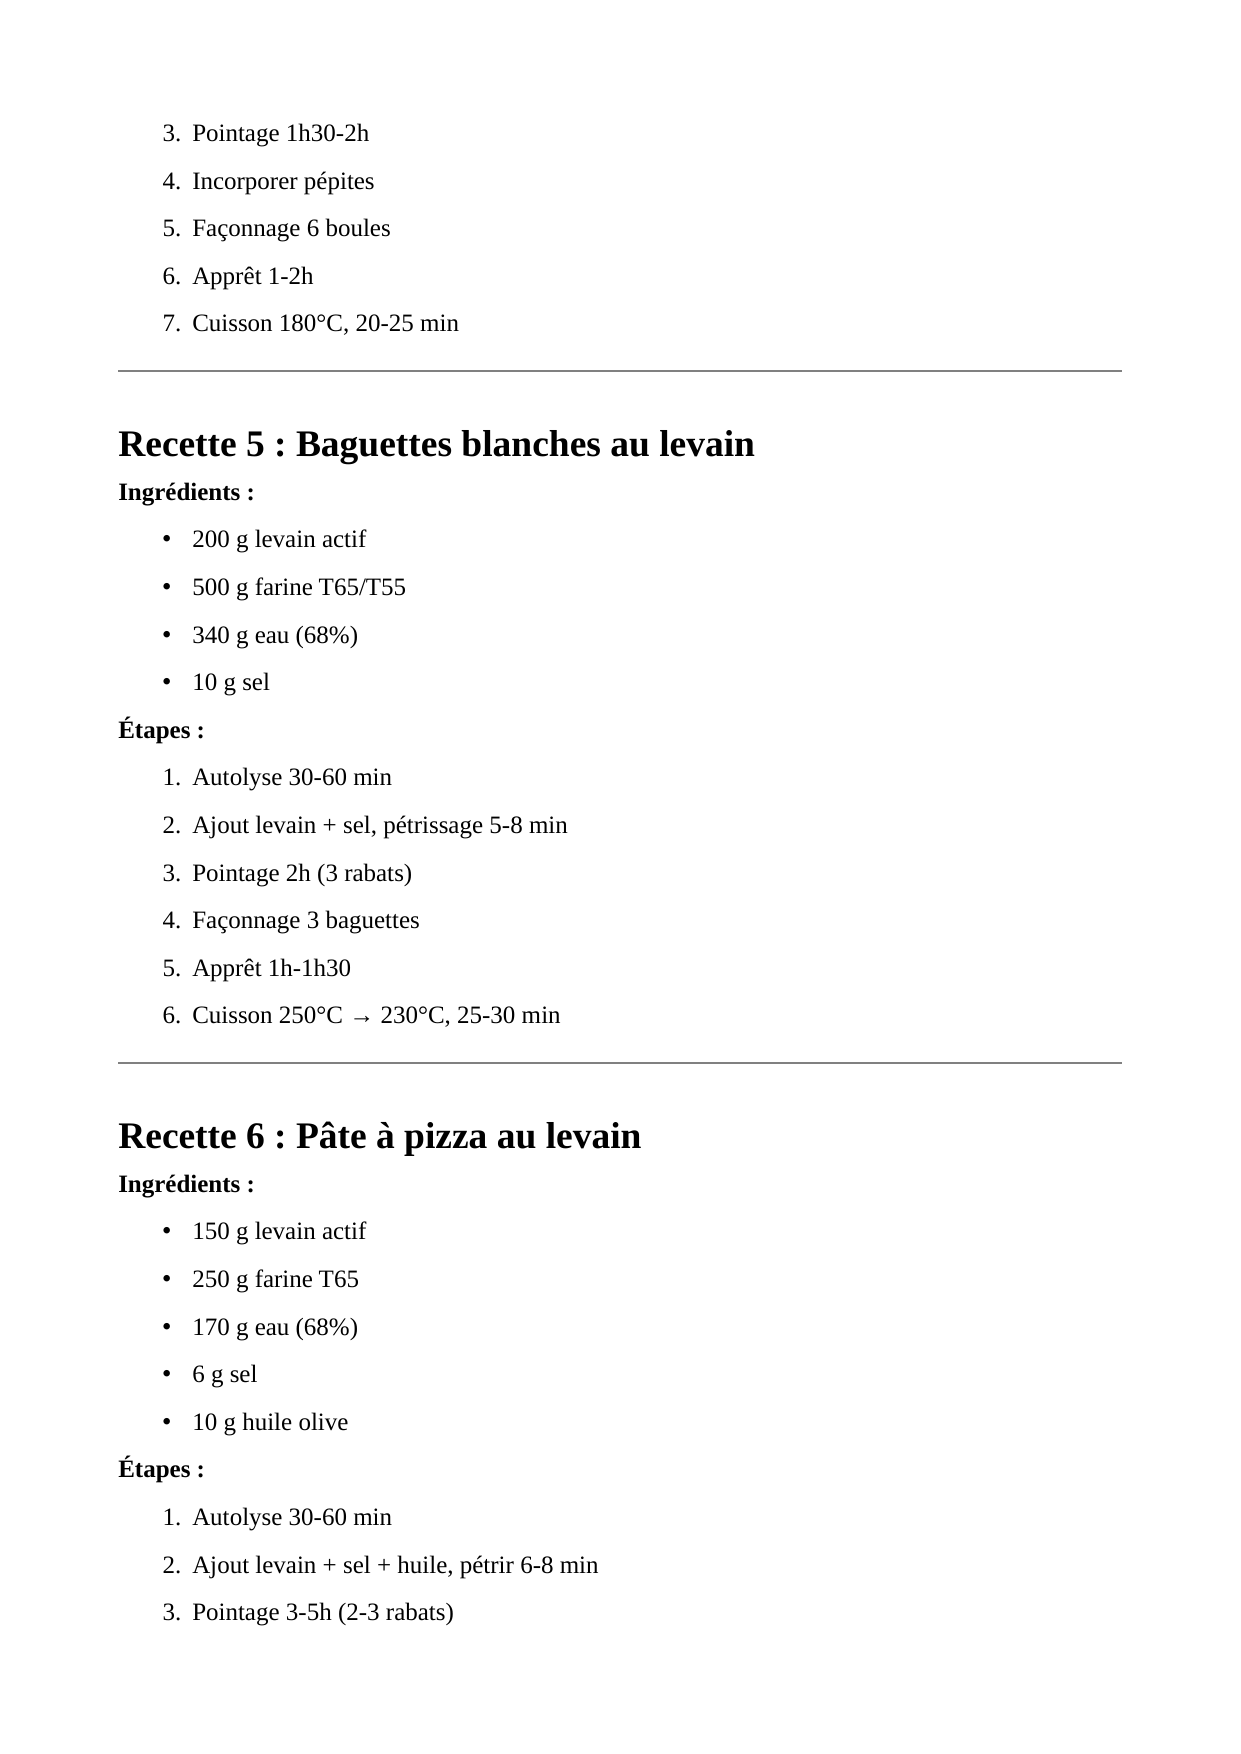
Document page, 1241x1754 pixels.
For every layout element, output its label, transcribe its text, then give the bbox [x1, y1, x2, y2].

text Étapes : [118, 715, 1122, 744]
list Façonnage 3 baguettes [162, 905, 1122, 934]
list 10 g huile olive [162, 1407, 1122, 1436]
subtitle Recette 6 : Pâte à pizza au levain [118, 1113, 1122, 1156]
subtitle Recette 5 : Baguettes blanches au levain [118, 421, 1122, 464]
list Cuisson 250°C → 230°C, 25-30 min [162, 1001, 1122, 1029]
text Ingrédients : [118, 1169, 1122, 1198]
list 340 g eau (68%) [162, 620, 1122, 648]
text Étapes : [118, 1454, 1122, 1483]
list Ajout levain + sel, pétrissage 5-8 min [162, 810, 1122, 839]
list Apprêt 1h-1h30 [162, 953, 1122, 982]
list Autolyse 30-60 min [162, 1502, 1122, 1531]
list 500 g farine T65/T55 [162, 572, 1122, 601]
list Autolyse 30-60 min [162, 762, 1122, 791]
text Ingrédients : [118, 477, 1122, 506]
list Apprêt 1-2h [162, 261, 1122, 290]
list Pointage 1h30-2h [162, 118, 1122, 147]
list Pointage 2h (3 rabats) [162, 858, 1122, 886]
list 10 g sel [162, 667, 1122, 696]
list 150 g levain actif [162, 1216, 1122, 1245]
list 200 g levain actif [162, 524, 1122, 553]
list 6 g sel [162, 1359, 1122, 1388]
list Façonnage 6 boules [162, 213, 1122, 242]
list Pointage 3-5h (2-3 rabats) [162, 1597, 1122, 1626]
list Ajout levain + sel + huile, pétrir 6-8 min [162, 1550, 1122, 1578]
list Cuisson 180°C, 20-25 min [162, 308, 1122, 337]
list 170 g eau (68%) [162, 1312, 1122, 1340]
list Incorporer pépites [162, 166, 1122, 194]
list 250 g farine T65 [162, 1264, 1122, 1293]
